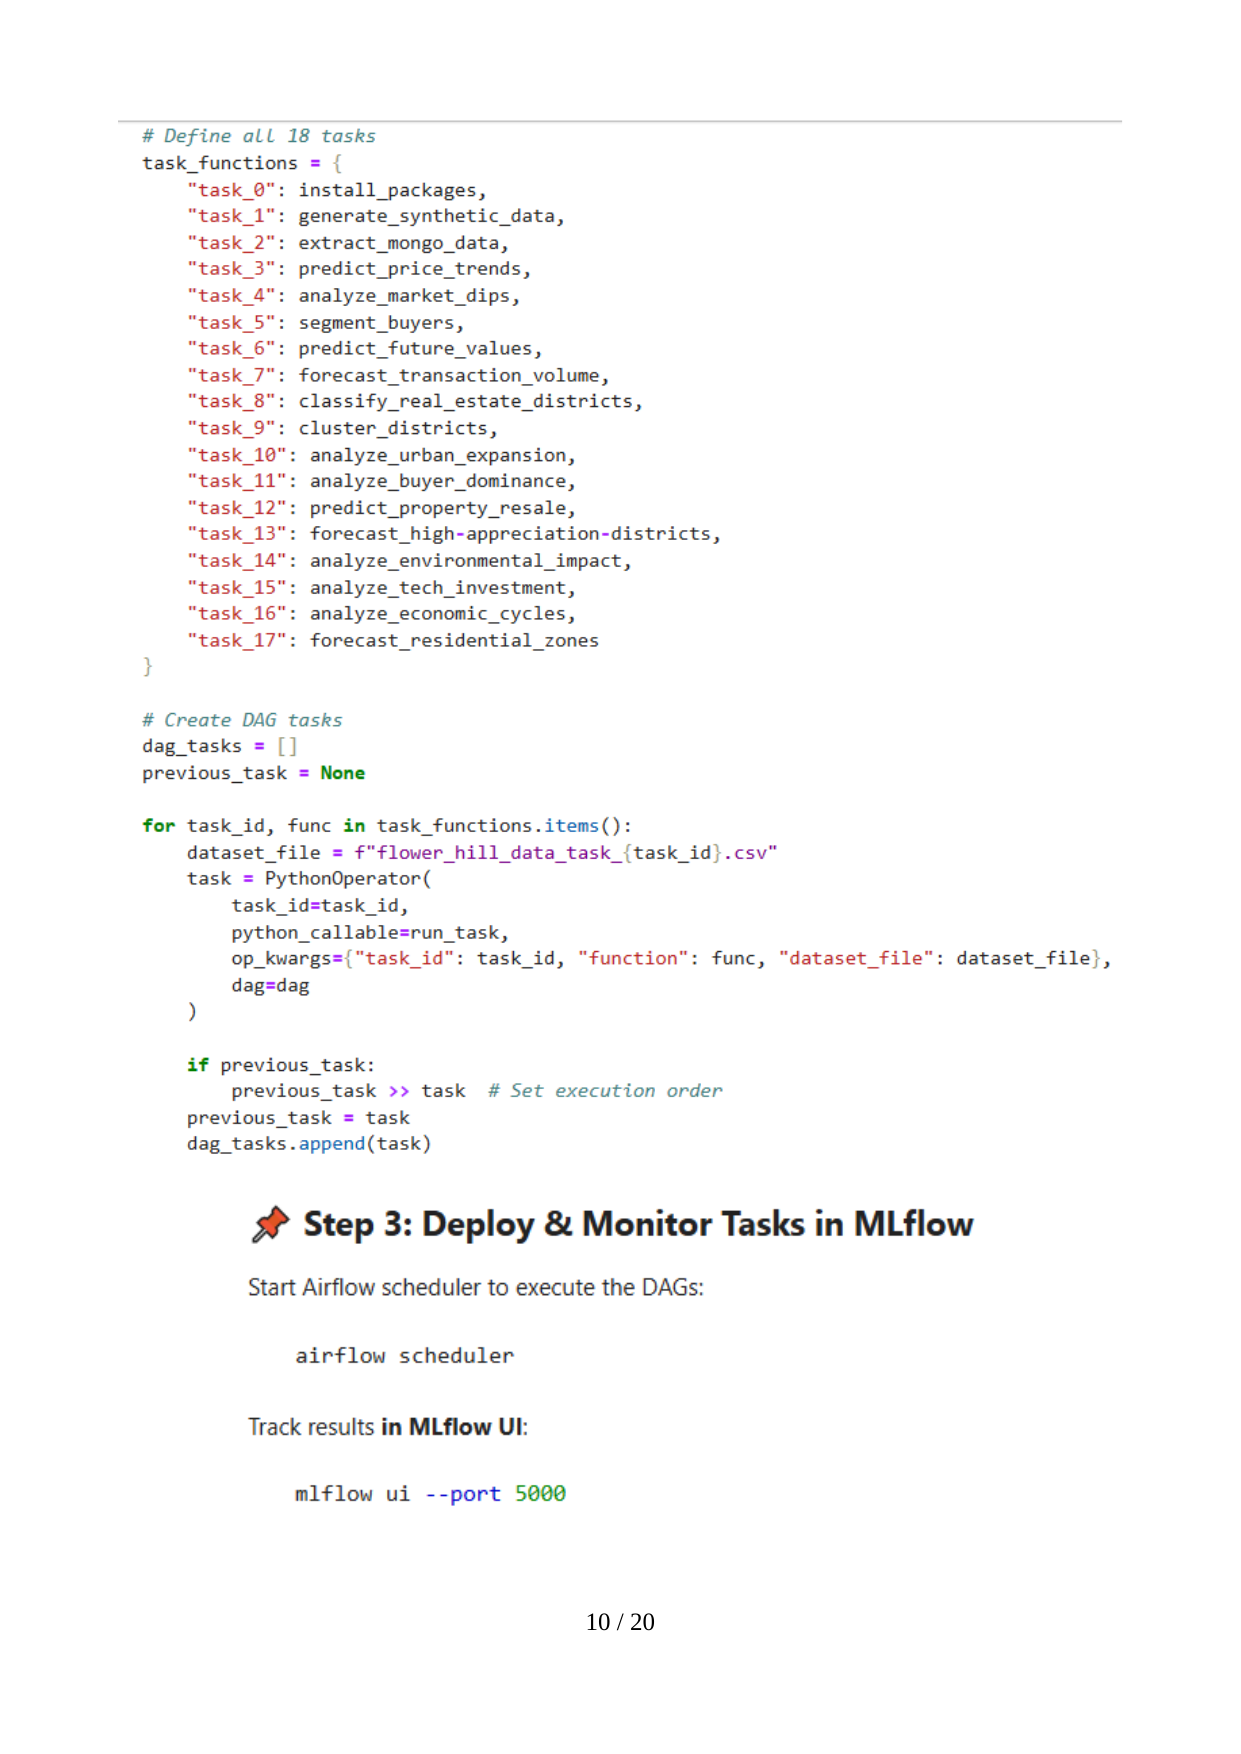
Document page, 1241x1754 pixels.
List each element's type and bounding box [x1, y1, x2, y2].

picture [118, 118, 1123, 1162]
picture [239, 1190, 1001, 1531]
